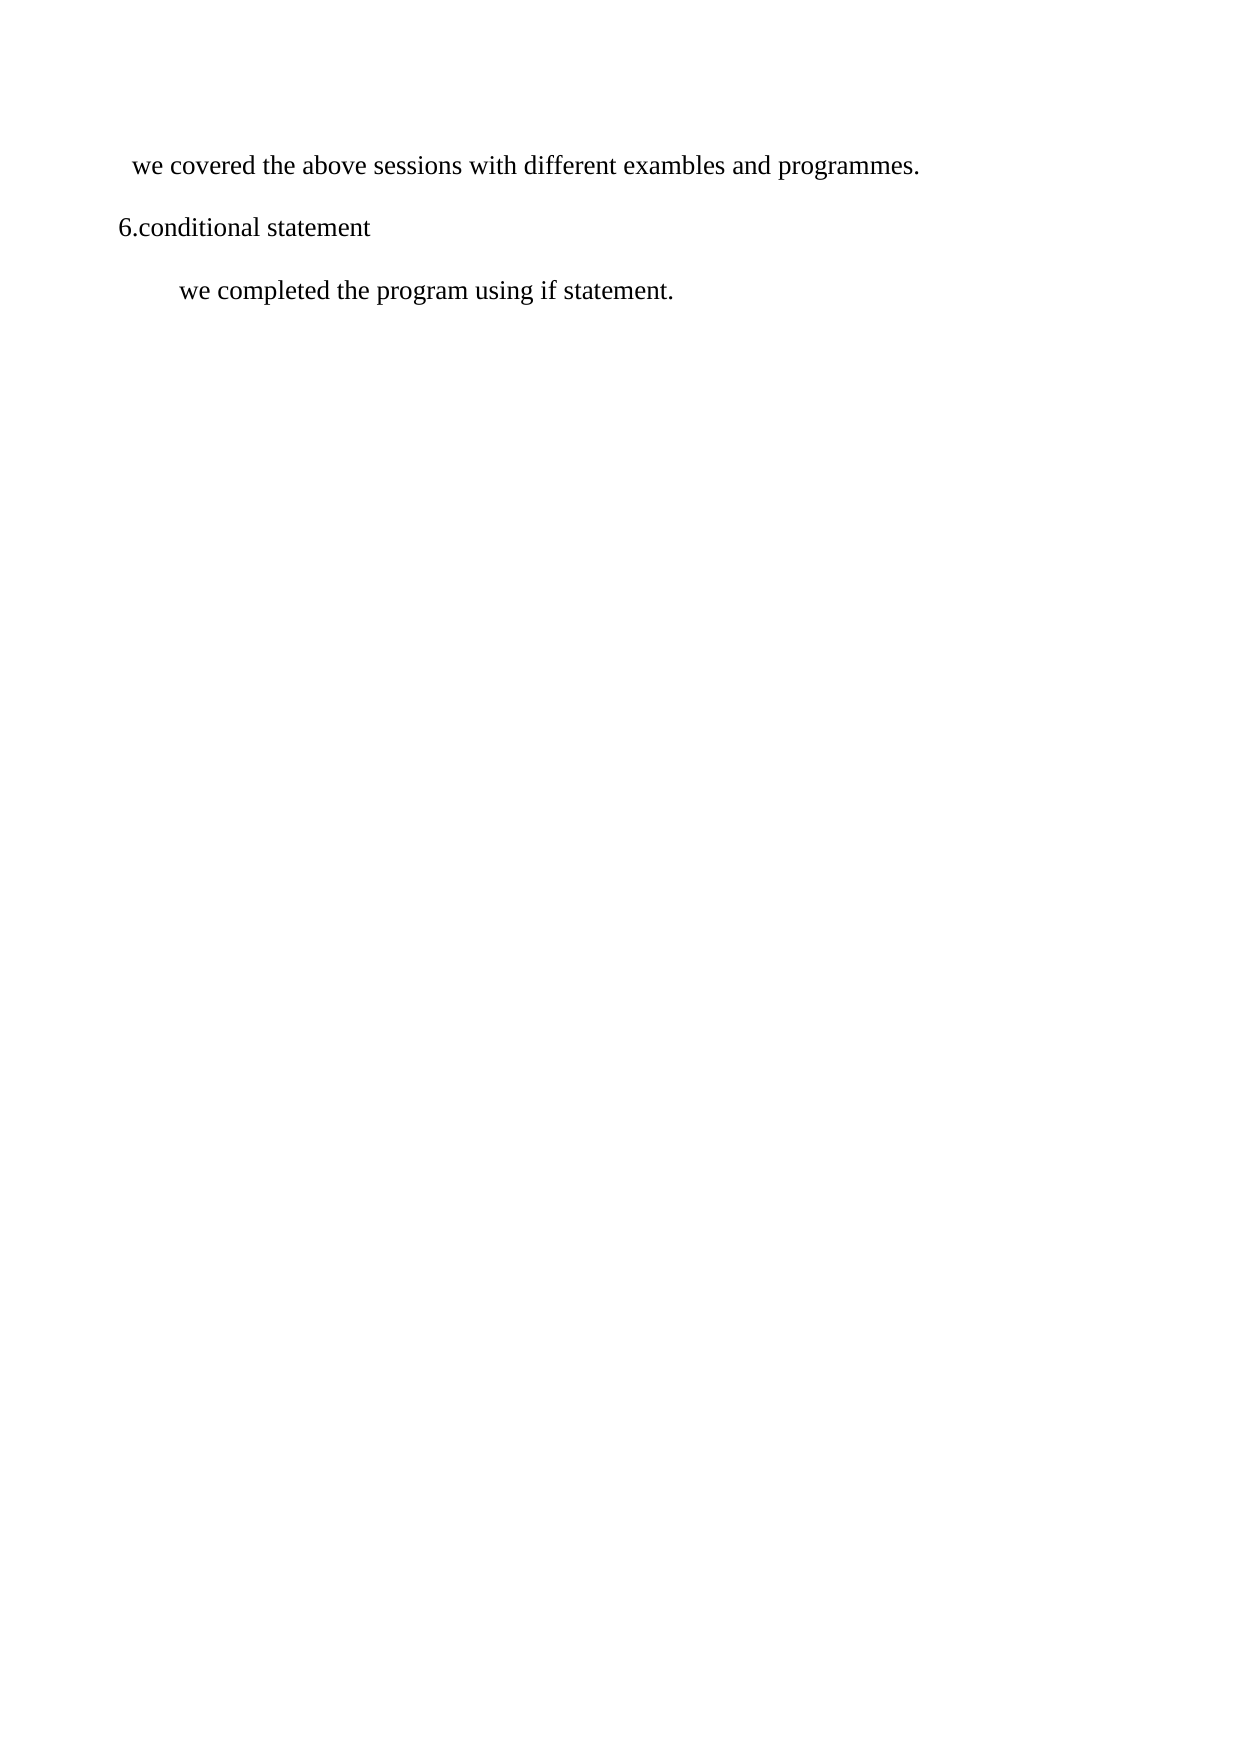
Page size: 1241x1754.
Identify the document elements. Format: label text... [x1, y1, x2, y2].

text 6.conditional statement [118, 212, 1122, 243]
text we covered the above sessions with different exambles and programmes. [118, 149, 1122, 180]
text we completed the program using if statement. [118, 274, 1122, 305]
